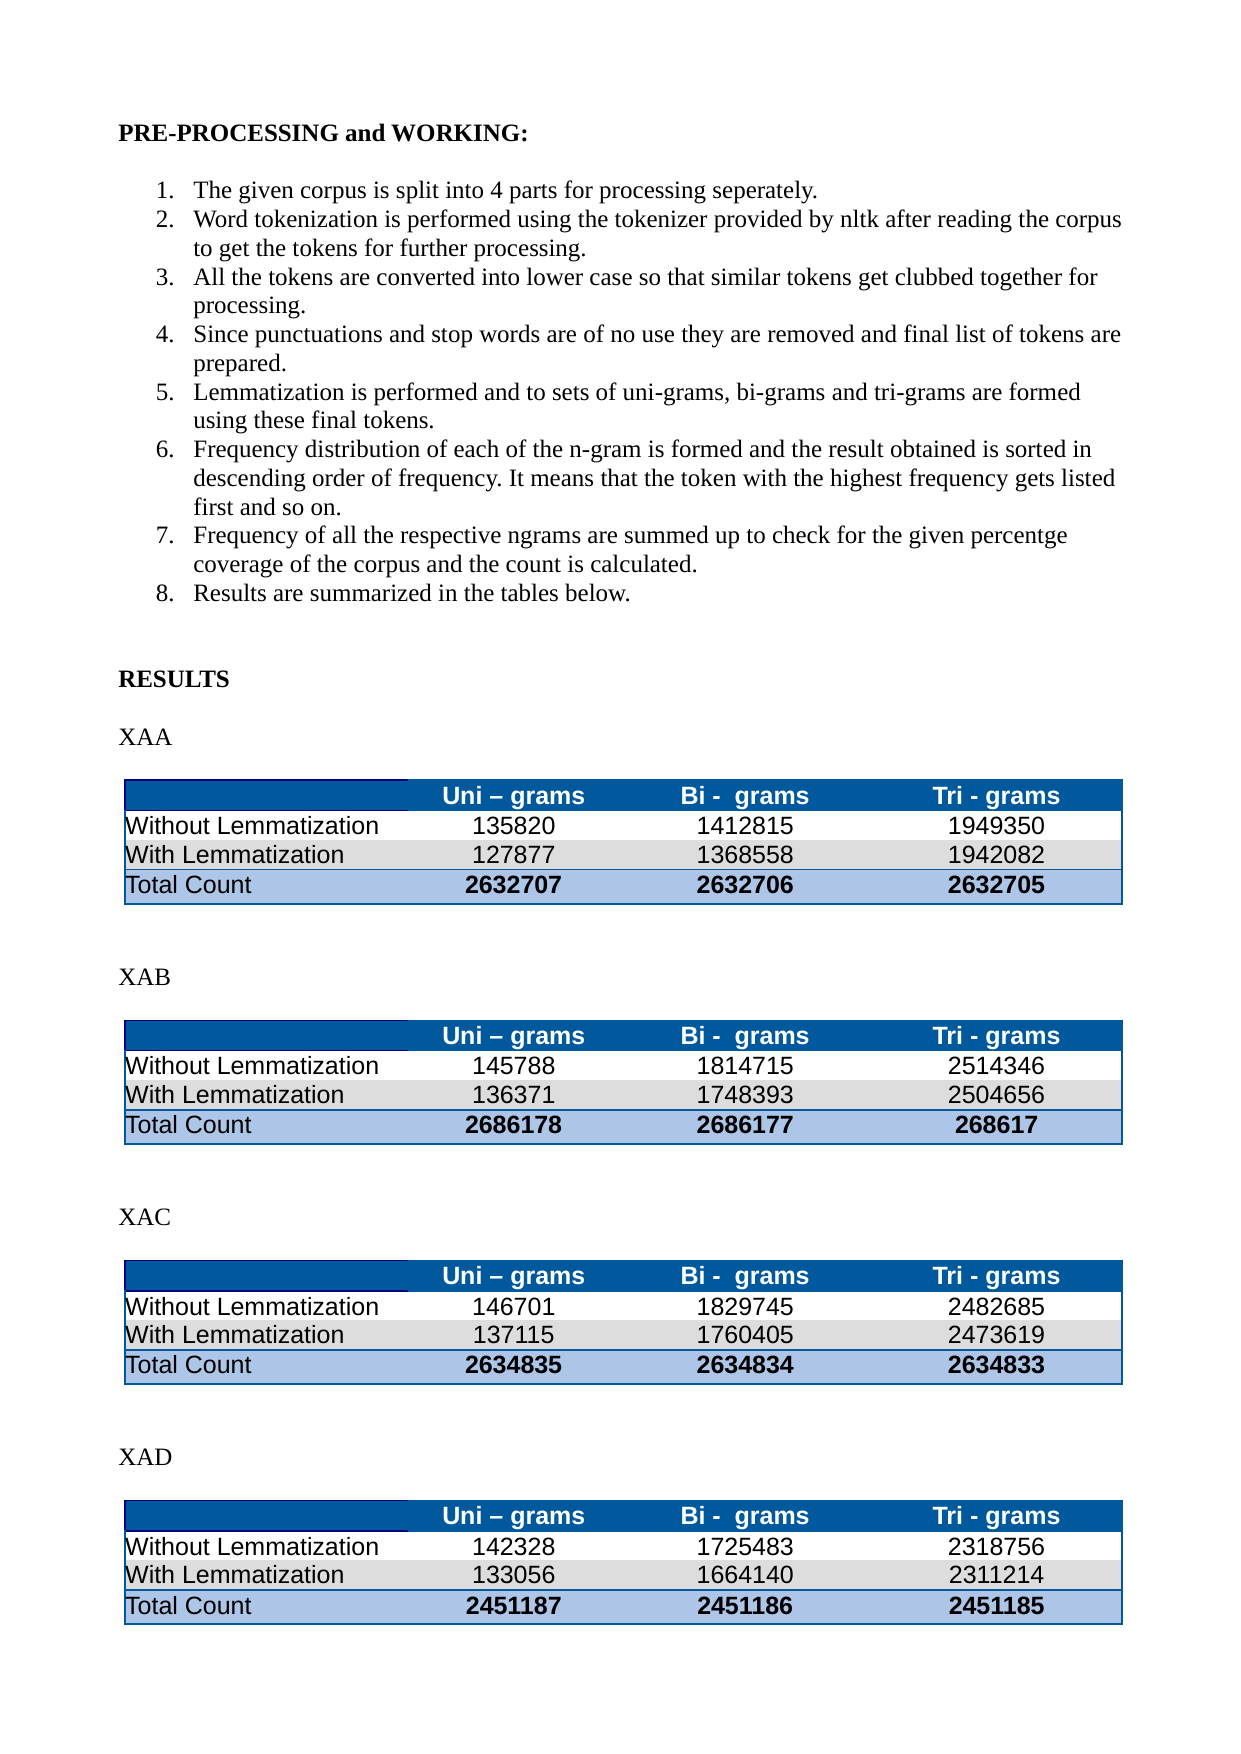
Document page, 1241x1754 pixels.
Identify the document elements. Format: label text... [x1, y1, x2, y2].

table_header Uni – grams [408, 1261, 619, 1290]
table_cell 2632705 [871, 870, 1121, 903]
table_cell Total Count [126, 1351, 408, 1383]
table_cell 2686178 [408, 1111, 619, 1143]
text XAD [118, 1442, 1122, 1471]
table_cell 1942082 [871, 840, 1121, 869]
table_header Uni – grams [408, 1021, 619, 1050]
table_cell 127877 [408, 840, 619, 869]
table_cell 2482685 [871, 1292, 1121, 1320]
list Since punctuations and stop words are of no use they are removed and final list of tokens are prepared. [156, 319, 1122, 377]
table_cell 1748393 [619, 1080, 871, 1109]
table_header [126, 781, 408, 810]
table_cell 2504656 [871, 1080, 1121, 1109]
table_cell 2311214 [871, 1560, 1121, 1589]
text XAB [118, 962, 1122, 991]
table_cell Without Lemmatization [126, 811, 408, 840]
table_cell 135820 [408, 811, 619, 840]
table_cell 1814715 [619, 1051, 871, 1080]
table_cell 142328 [408, 1532, 619, 1560]
text XAC [118, 1202, 1122, 1231]
table_cell 1725483 [619, 1532, 871, 1560]
table_cell 268617 [871, 1111, 1121, 1143]
table_cell 2634834 [619, 1351, 871, 1383]
table_cell 2632706 [619, 870, 871, 903]
table_header Tri - grams [871, 1021, 1121, 1050]
list Word tokenization is performed using the tokenizer provided by nltk after reading the corpus to get the tokens for further processing. [156, 204, 1122, 262]
table_cell 2473619 [871, 1320, 1121, 1349]
list Frequency of all the respective ngrams are summed up to check for the given percentge coverage of the corpus and the count is calculated. [156, 521, 1122, 578]
text PRE-PROCESSING and WORKING: [118, 118, 1122, 147]
table_cell Total Count [126, 1111, 408, 1143]
text RESULTS [118, 664, 1122, 693]
list Frequency distribution of each of the n-gram is formed and the result obtained is sorted in descending order of frequency. It means that the token with the highest frequency gets listed first and so on. [156, 434, 1122, 521]
table_header Bi - grams [619, 781, 871, 810]
list Results are summarized in the tables below. [156, 578, 1122, 607]
table_cell 136371 [408, 1080, 619, 1109]
table_cell 2632707 [408, 870, 619, 903]
list The given corpus is split into 4 parts for processing seperately. [156, 176, 1122, 204]
table_cell With Lemmatization [126, 1080, 408, 1109]
table_cell 2634835 [408, 1351, 619, 1383]
table_cell 1760405 [619, 1320, 871, 1349]
table_cell 137115 [408, 1320, 619, 1349]
table_header Bi - grams [619, 1021, 871, 1050]
table_cell 133056 [408, 1560, 619, 1589]
table_cell 145788 [408, 1051, 619, 1080]
table_header [126, 1261, 408, 1290]
table_header Tri - grams [871, 1501, 1121, 1530]
table_cell 1664140 [619, 1560, 871, 1589]
table_cell 2451186 [619, 1591, 871, 1623]
table_cell 2686177 [619, 1111, 871, 1143]
table_header Uni – grams [408, 1501, 619, 1530]
table_header [126, 1501, 408, 1530]
table_cell 2318756 [871, 1532, 1121, 1560]
table_cell Total Count [126, 870, 408, 903]
table_cell 2451187 [408, 1591, 619, 1623]
table_cell Without Lemmatization [126, 1532, 408, 1560]
table_cell With Lemmatization [126, 1320, 408, 1349]
table_header Uni – grams [408, 781, 619, 810]
table_cell 2514346 [871, 1051, 1121, 1080]
text XAA [118, 722, 1122, 751]
list Lemmatization is performed and to sets of uni-grams, bi-grams and tri-grams are formed using these final tokens. [156, 377, 1122, 434]
table_cell 2634833 [871, 1351, 1121, 1383]
table_cell Without Lemmatization [126, 1292, 408, 1320]
table_cell 1949350 [871, 811, 1121, 840]
table_cell With Lemmatization [126, 840, 408, 869]
table_cell 1829745 [619, 1292, 871, 1320]
list All the tokens are converted into lower case so that similar tokens get clubbed together for processing. [156, 262, 1122, 319]
table_header Bi - grams [619, 1261, 871, 1290]
table_cell 146701 [408, 1292, 619, 1320]
table_cell Total Count [126, 1591, 408, 1623]
table_cell With Lemmatization [126, 1560, 408, 1589]
table_cell 2451185 [871, 1591, 1121, 1623]
table_header Tri - grams [871, 781, 1121, 810]
table_cell Without Lemmatization [126, 1051, 408, 1080]
table_header Bi - grams [619, 1501, 871, 1530]
table_cell 1368558 [619, 840, 871, 869]
table_cell 1412815 [619, 811, 871, 840]
table_header [126, 1021, 408, 1050]
table_header Tri - grams [871, 1261, 1121, 1290]
